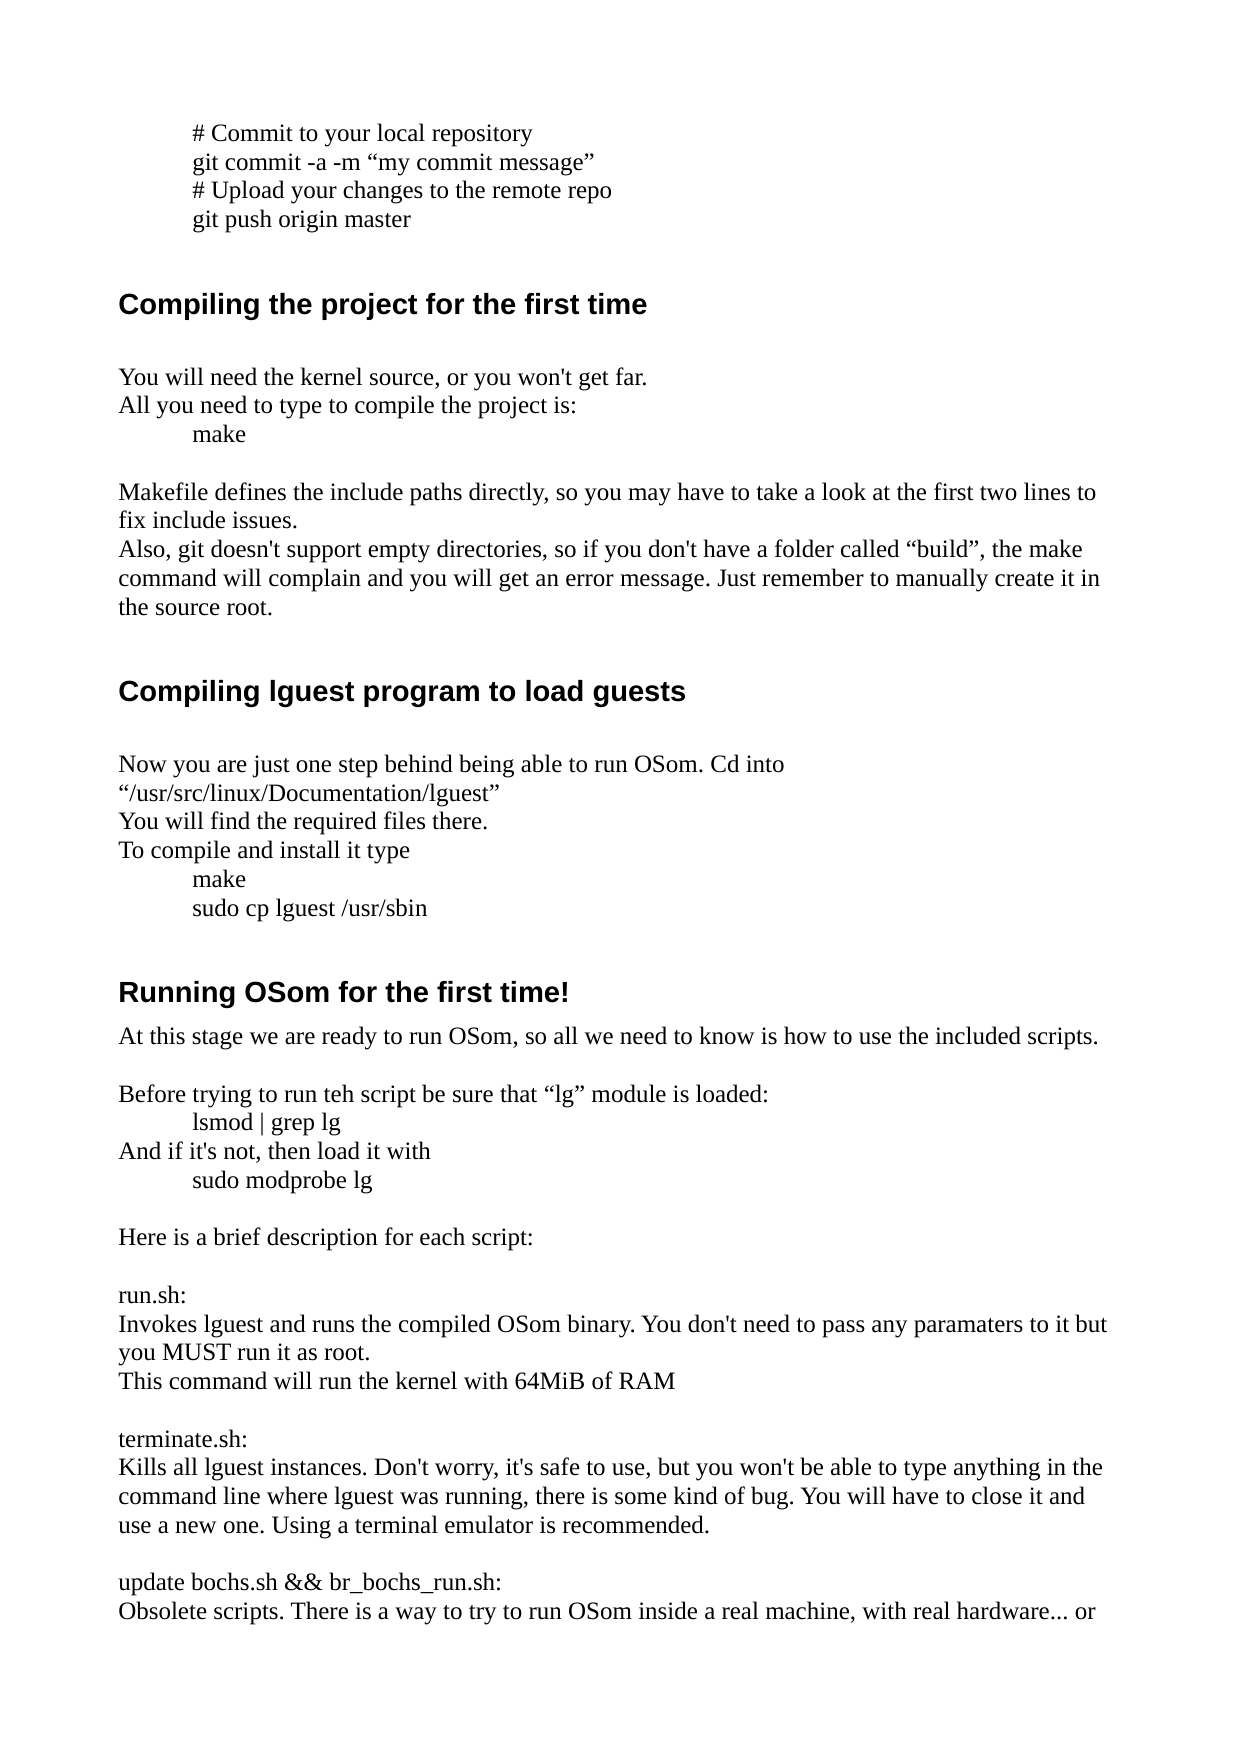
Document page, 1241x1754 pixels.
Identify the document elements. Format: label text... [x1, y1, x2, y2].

text Before trying to run teh script be sure that “lg” module is loaded: [118, 1079, 1122, 1107]
text Now you are just one step behind being able to run OSom. Cd into “/usr/src/linux/Documentation/lguest” [118, 749, 1122, 806]
text All you need to type to compile the project is: [118, 390, 1122, 419]
text And if it's not, then load it with [118, 1136, 1122, 1165]
text git commit -a -m “my commit message” [118, 147, 1122, 176]
text update bochs.sh && br_bochs_run.sh: [118, 1567, 1122, 1596]
text You will need the kernel source, or you won't get far. [118, 362, 1122, 390]
text run.sh: [118, 1280, 1122, 1309]
text Here is a brief description for each script: [118, 1222, 1122, 1251]
text sudo modprobe lg [118, 1165, 1122, 1194]
text # Commit to your local repository [118, 118, 1122, 147]
text You will find the required files there. [118, 806, 1122, 835]
text Invokes lguest and runs the compiled OSom binary. You don't need to pass any paramaters to it but you MUST run it as root. [118, 1309, 1122, 1366]
subtitle Running OSom for the first time! [118, 975, 1122, 1009]
text git push origin master [118, 204, 1122, 233]
text terminate.sh: [118, 1424, 1122, 1452]
text Also, git doesn't support empty directories, so if you don't have a folder called “build”, the make command will complain and you will get an error message. Just remember to manually create it in the source root. [118, 534, 1122, 620]
text make [118, 419, 1122, 448]
text At this stage we are ready to run OSom, so all we need to know is how to use the included scripts. [118, 1021, 1122, 1050]
subtitle Compiling the project for the first time [118, 287, 1122, 320]
text Makefile defines the include paths directly, so you may have to take a look at the first two lines to fix include issues. [118, 477, 1122, 534]
text Kills all lguest instances. Don't worry, it's safe to use, but you won't be able to type anything in the command line where lguest was running, there is some kind of bug. You will have to close it and use a new one. Using a terminal emulator is recommended. [118, 1452, 1122, 1539]
text Obsolete scripts. There is a way to try to run OSom inside a real machine, with real hardware... or [118, 1596, 1122, 1625]
text make [118, 864, 1122, 893]
text lsmod | grep lg [118, 1107, 1122, 1136]
text # Upload your changes to the remote repo [118, 176, 1122, 204]
subtitle Compiling lguest program to load guests [118, 674, 1122, 708]
text This command will run the kernel with 64MiB of RAM [118, 1366, 1122, 1395]
text sudo cp lguest /usr/sbin [118, 893, 1122, 921]
text To compile and install it type [118, 835, 1122, 864]
